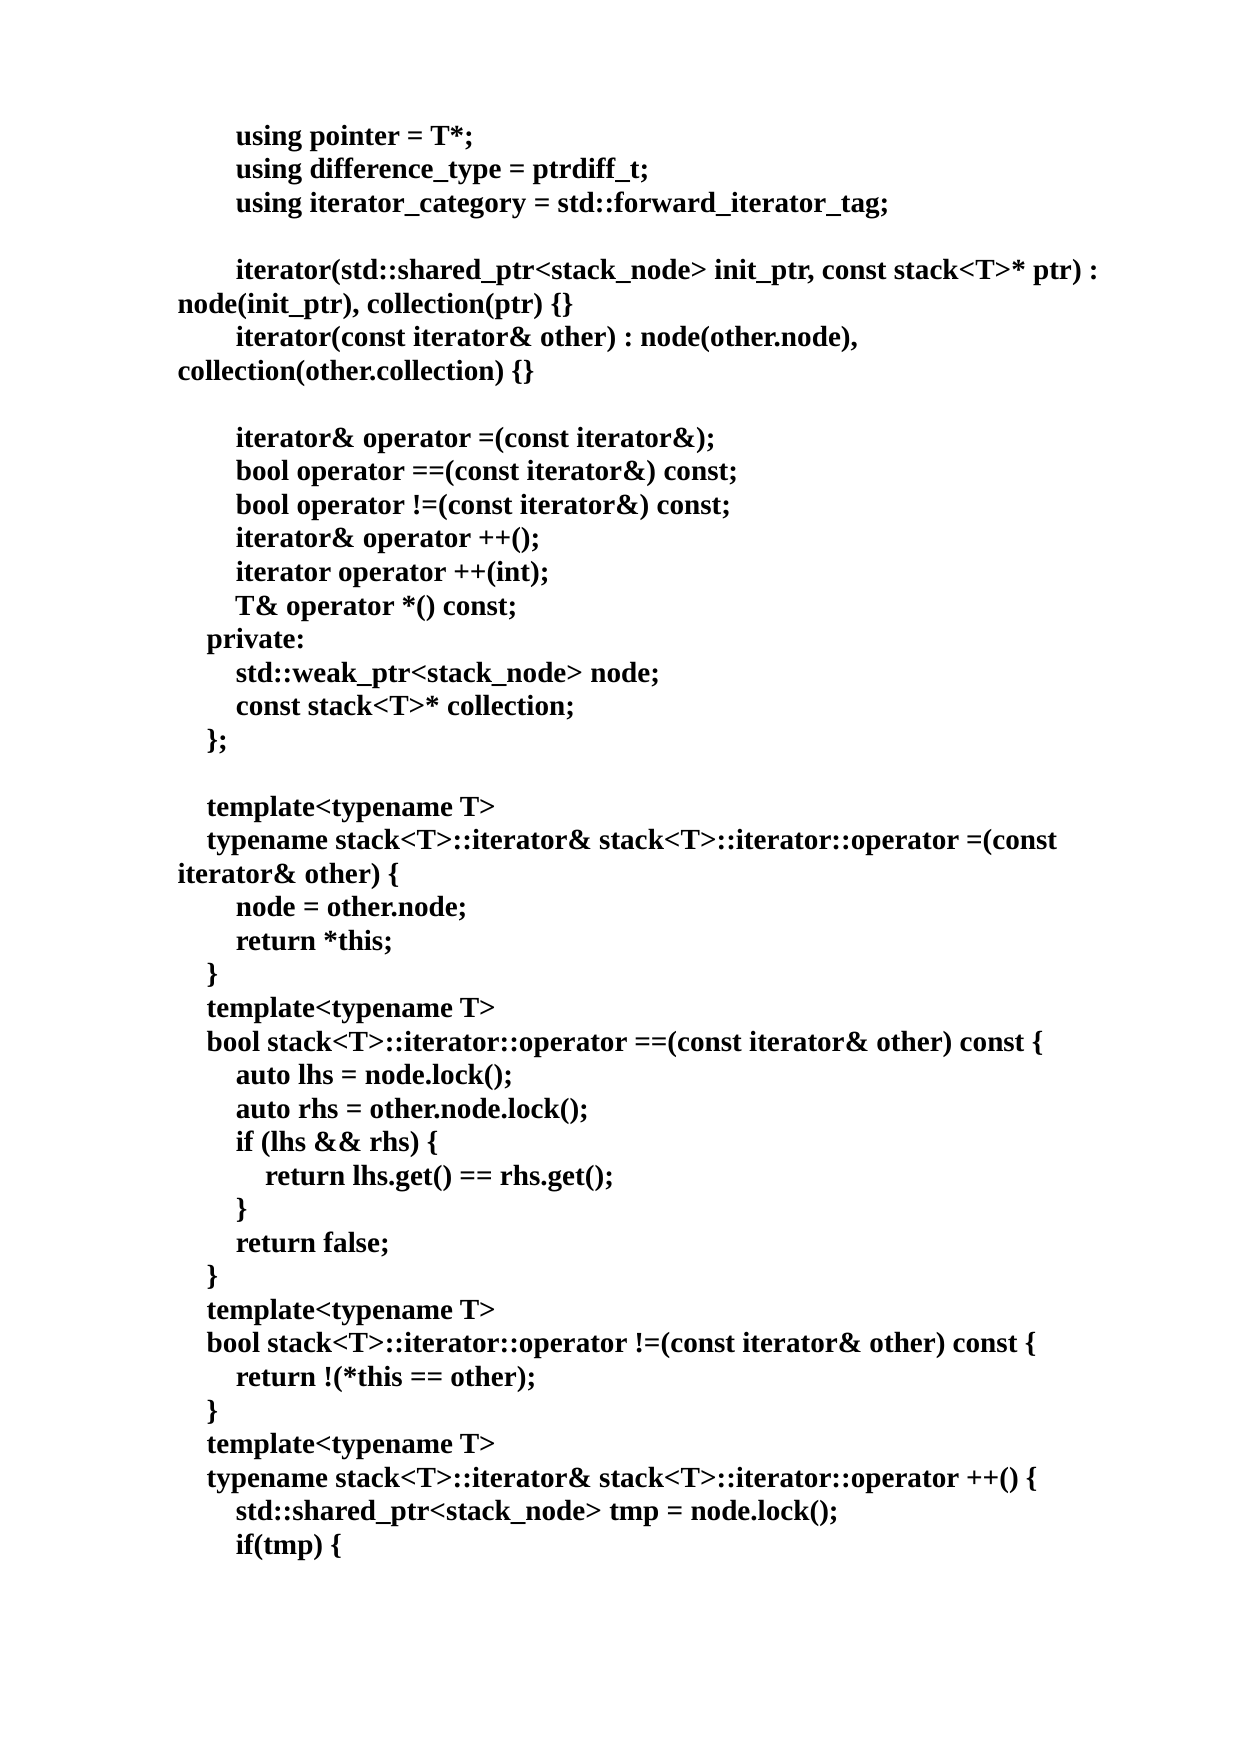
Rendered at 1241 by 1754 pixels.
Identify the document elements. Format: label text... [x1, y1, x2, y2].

text } [177, 1191, 1152, 1225]
text node = other.node; [177, 889, 1152, 923]
text iterator(std::shared_ptr<stack_node> init_ptr, const stack<T>* ptr) : node(init_ptr), collection(ptr) {} [177, 252, 1152, 319]
text auto rhs = other.node.lock(); [177, 1091, 1152, 1124]
text bool stack<T>::iterator::operator ==(const iterator& other) const { [177, 1024, 1152, 1057]
text iterator(const iterator& other) : node(other.node), collection(other.collection) {} [177, 319, 1152, 386]
text std::weak_ptr<stack_node> node; [177, 655, 1152, 688]
text } [177, 957, 1152, 990]
text iterator operator ++(int); [177, 554, 1152, 588]
text typename stack<T>::iterator& stack<T>::iterator::operator ++() { [177, 1460, 1152, 1493]
text template<typename T> [177, 1292, 1152, 1326]
text std::shared_ptr<stack_node> tmp = node.lock(); [177, 1493, 1152, 1527]
text }; [177, 722, 1152, 755]
text return !(*this == other); [177, 1359, 1152, 1393]
text using pointer = T*; [177, 118, 1152, 152]
text return lhs.get() == rhs.get(); [177, 1158, 1152, 1191]
text const stack<T>* collection; [177, 688, 1152, 722]
text bool stack<T>::iterator::operator !=(const iterator& other) const { [177, 1326, 1152, 1359]
text using iterator_category = std::forward_iterator_tag; [177, 185, 1152, 219]
text } [177, 1393, 1152, 1426]
text using difference_type = ptrdiff_t; [177, 152, 1152, 185]
text return *this; [177, 923, 1152, 957]
text auto lhs = node.lock(); [177, 1057, 1152, 1091]
text typename stack<T>::iterator& stack<T>::iterator::operator =(const iterator& other) { [177, 822, 1152, 889]
text if (lhs && rhs) { [177, 1124, 1152, 1158]
text template<typename T> [177, 789, 1152, 822]
text bool operator !=(const iterator&) const; [177, 487, 1152, 521]
text } [177, 1258, 1152, 1292]
text if(tmp) { [177, 1527, 1152, 1560]
text private: [177, 621, 1152, 655]
text iterator& operator ++(); [177, 521, 1152, 554]
text bool operator ==(const iterator&) const; [177, 453, 1152, 487]
text T& operator *() const; [177, 588, 1152, 621]
text return false; [177, 1225, 1152, 1258]
text template<typename T> [177, 1426, 1152, 1460]
text template<typename T> [177, 990, 1152, 1024]
text iterator& operator =(const iterator&); [177, 420, 1152, 453]
